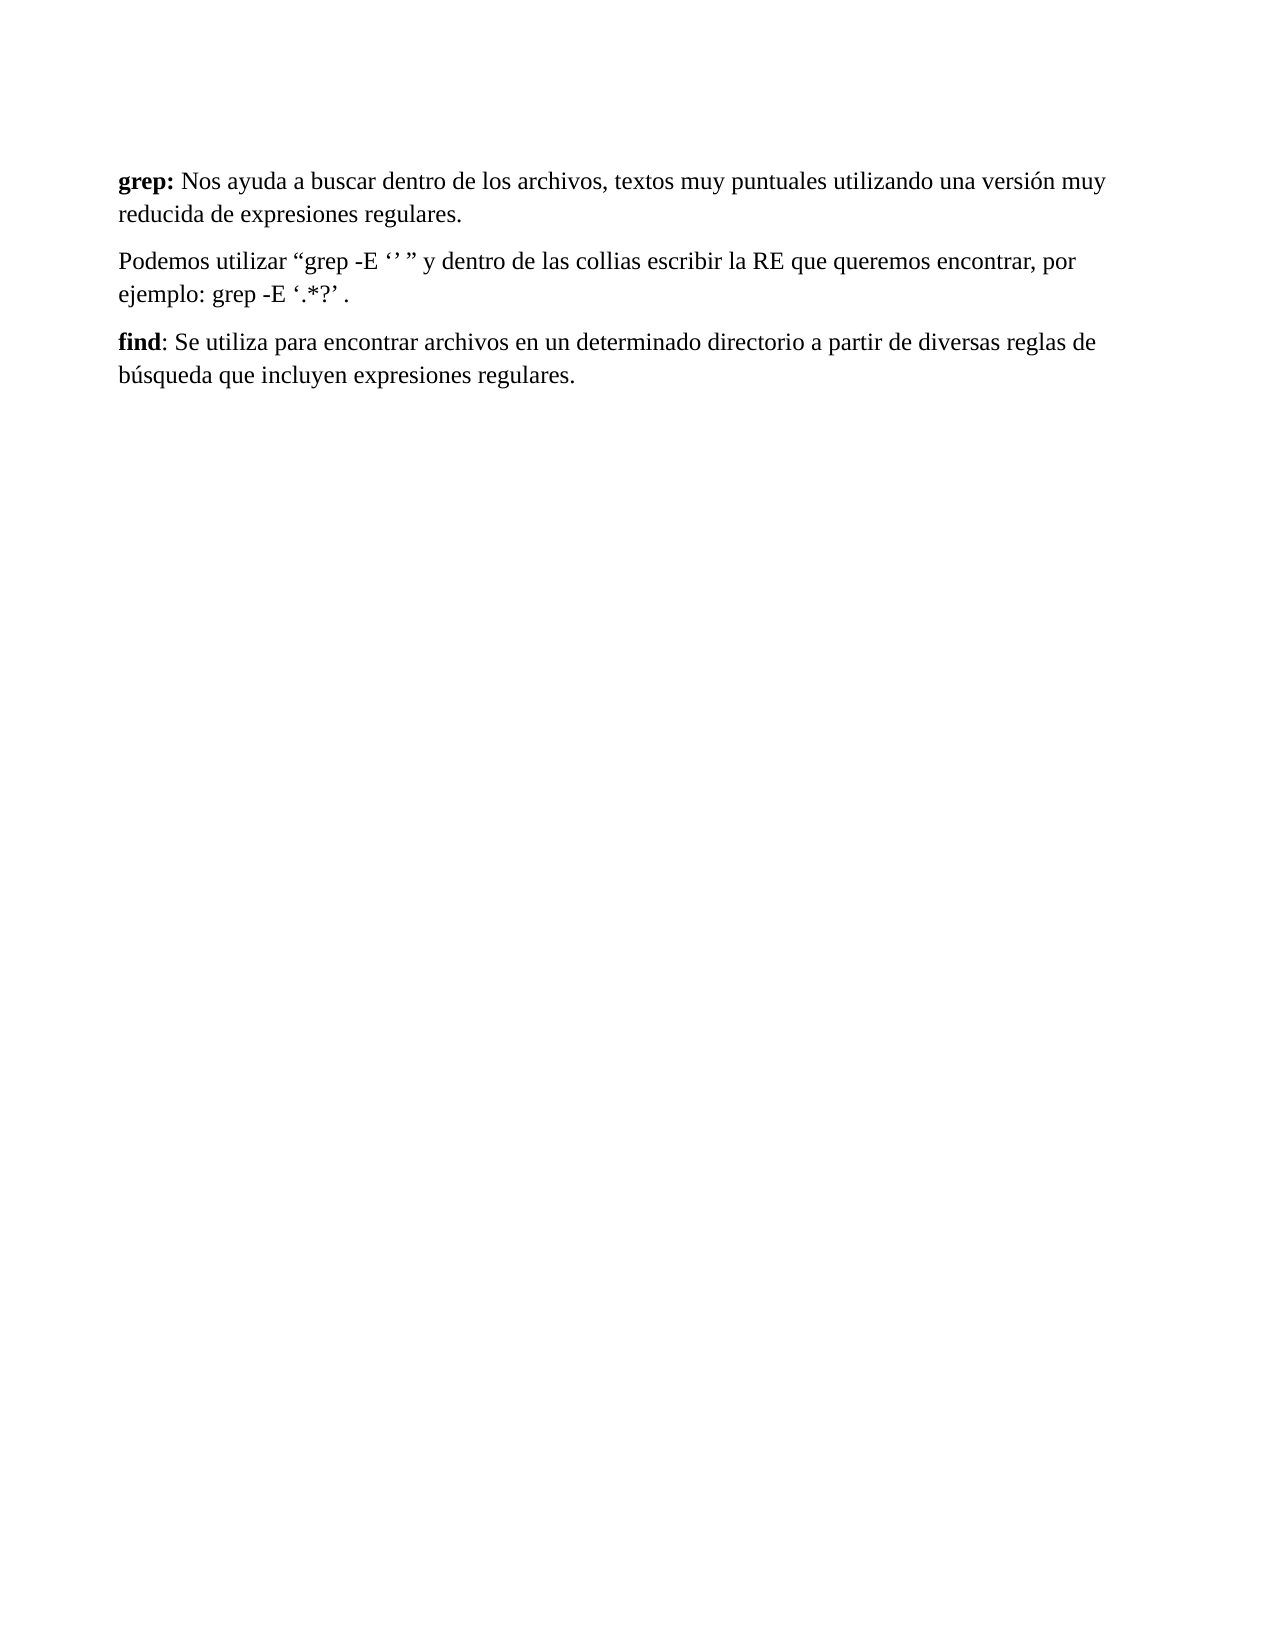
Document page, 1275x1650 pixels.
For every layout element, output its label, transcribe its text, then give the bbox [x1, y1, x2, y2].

text find: Se utiliza para encontrar archivos en un determinado directorio a partir de diversas reglas de búsqueda que incluyen expresiones regulares. [118, 327, 1157, 389]
text Podemos utilizar “grep -E ‘’ ” y dentro de las collias escribir la RE que queremos encontrar, por ejemplo: grep -E ‘.*?’ . [118, 246, 1157, 308]
text grep: Nos ayuda a buscar dentro de los archivos, textos muy puntuales utilizando una versión muy reducida de expresiones regulares. [118, 166, 1157, 227]
